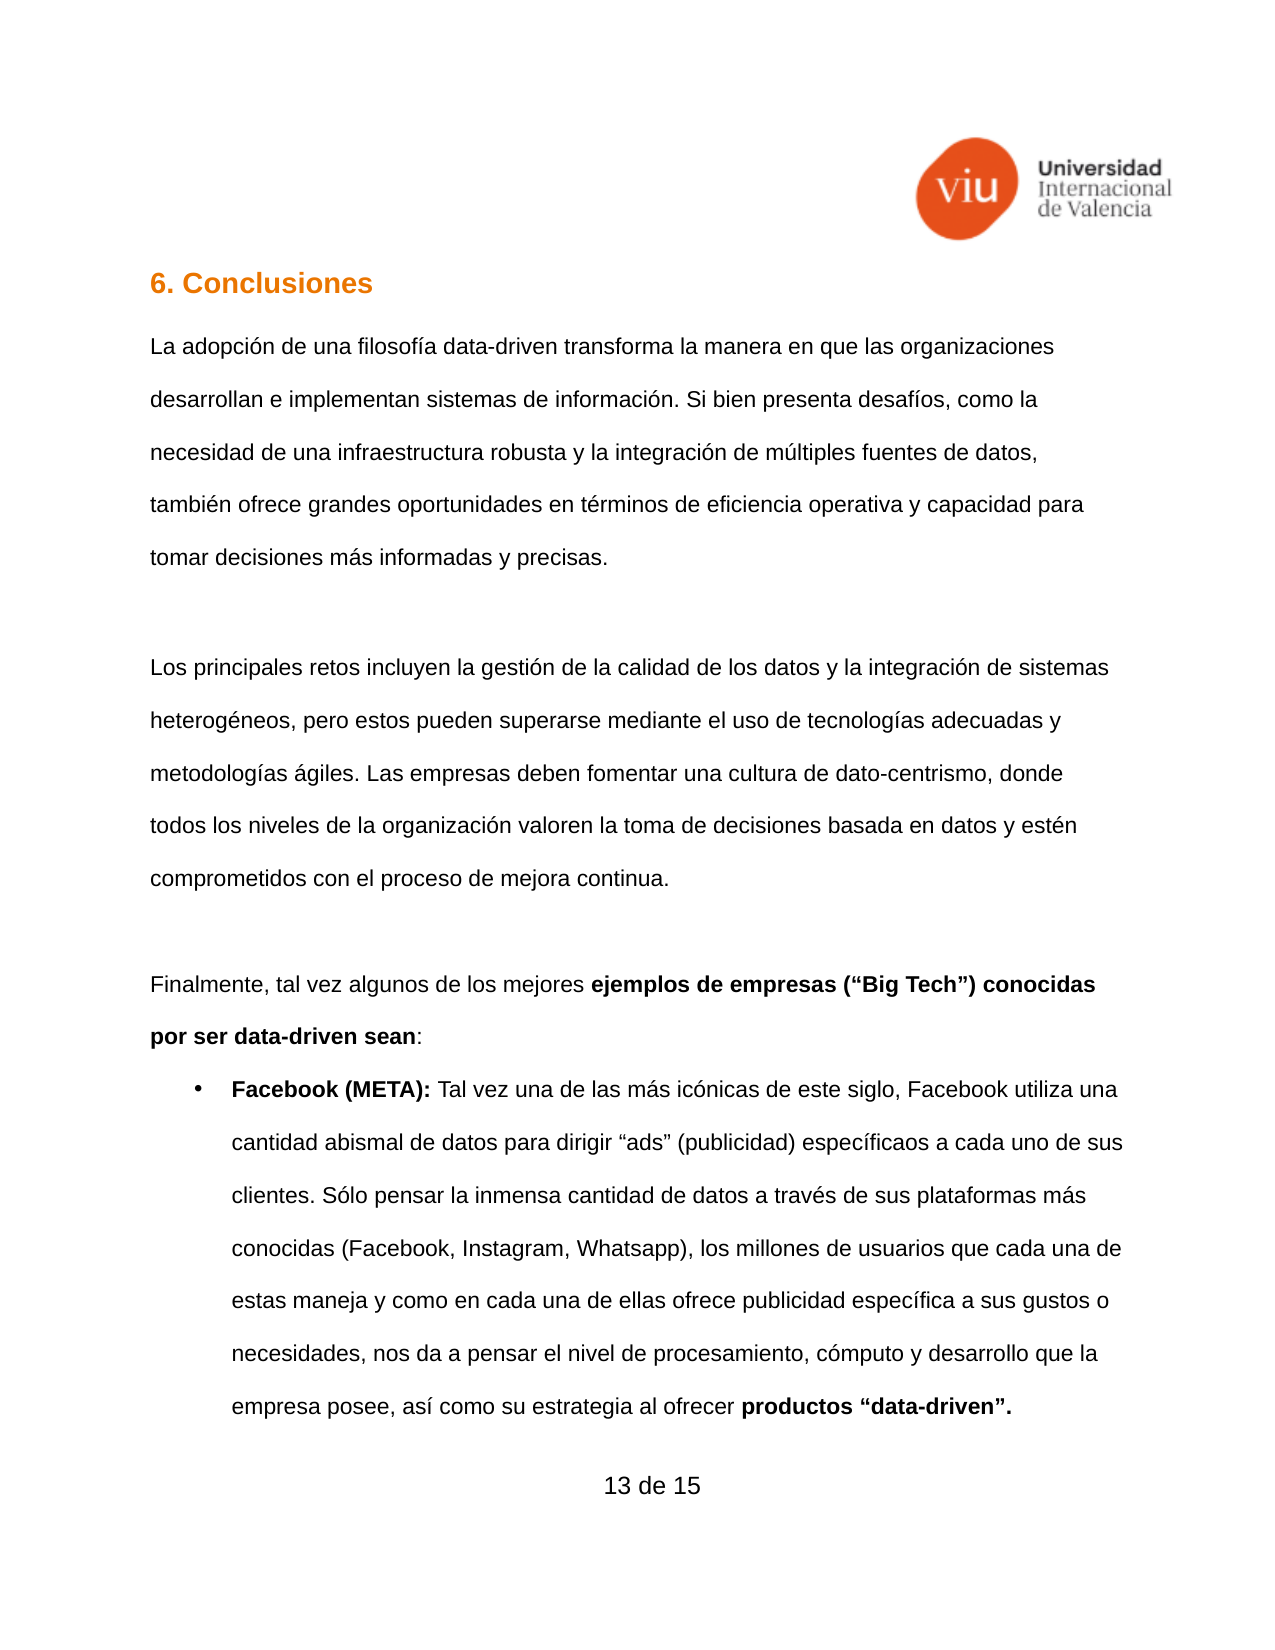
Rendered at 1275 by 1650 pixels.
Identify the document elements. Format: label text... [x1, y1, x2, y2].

text La adopción de una filosofía data-driven transforma la manera en que las organizaciones desarrollan e implementan sistemas de información. Si bien presenta desafíos, como la necesidad de una infraestructura robusta y la integración de múltiples fuentes de datos, también ofrece grandes oportunidades en términos de eficiencia operativa y capacidad para tomar decisiones más informadas y precisas. [150, 333, 1125, 571]
text Los principales retos incluyen la gestión de la calidad de los datos y la integración de sistemas heterogéneos, pero estos pueden superarse mediante el uso de tecnologías adecuadas y metodologías ágiles. Las empresas deben fomentar una cultura de dato-centrismo, donde todos los niveles de la organización valoren la toma de decisiones basada en datos y estén comprometidos con el proceso de mejora continua. [150, 654, 1125, 892]
text Finalmente, tal vez algunos de los mejores ejemplos de empresas (“Big Tech”) conocidas por ser data-driven sean: [150, 971, 1125, 1050]
text 6. Conclusiones [150, 266, 1125, 300]
list Facebook (META): Tal vez una de las más icónicas de este siglo, Facebook utiliza una cantidad abismal de datos para dirigir “ads” (publicidad) específicaos a cada uno de sus clientes. Sólo pensar la inmensa cantidad de datos a través de sus plataformas más conocidas (Facebook, Instagram, Whatsapp), los millones de usuarios que cada una de estas maneja y como en cada una de ellas ofrece publicidad específica a sus gustos o necesidades, nos da a pensar el nivel de procesamiento, cómputo y desarrollo que la empresa posee, así como su estrategia al ofrecer productos “data-driven”. [194, 1076, 1125, 1419]
picture [913, 134, 1175, 245]
